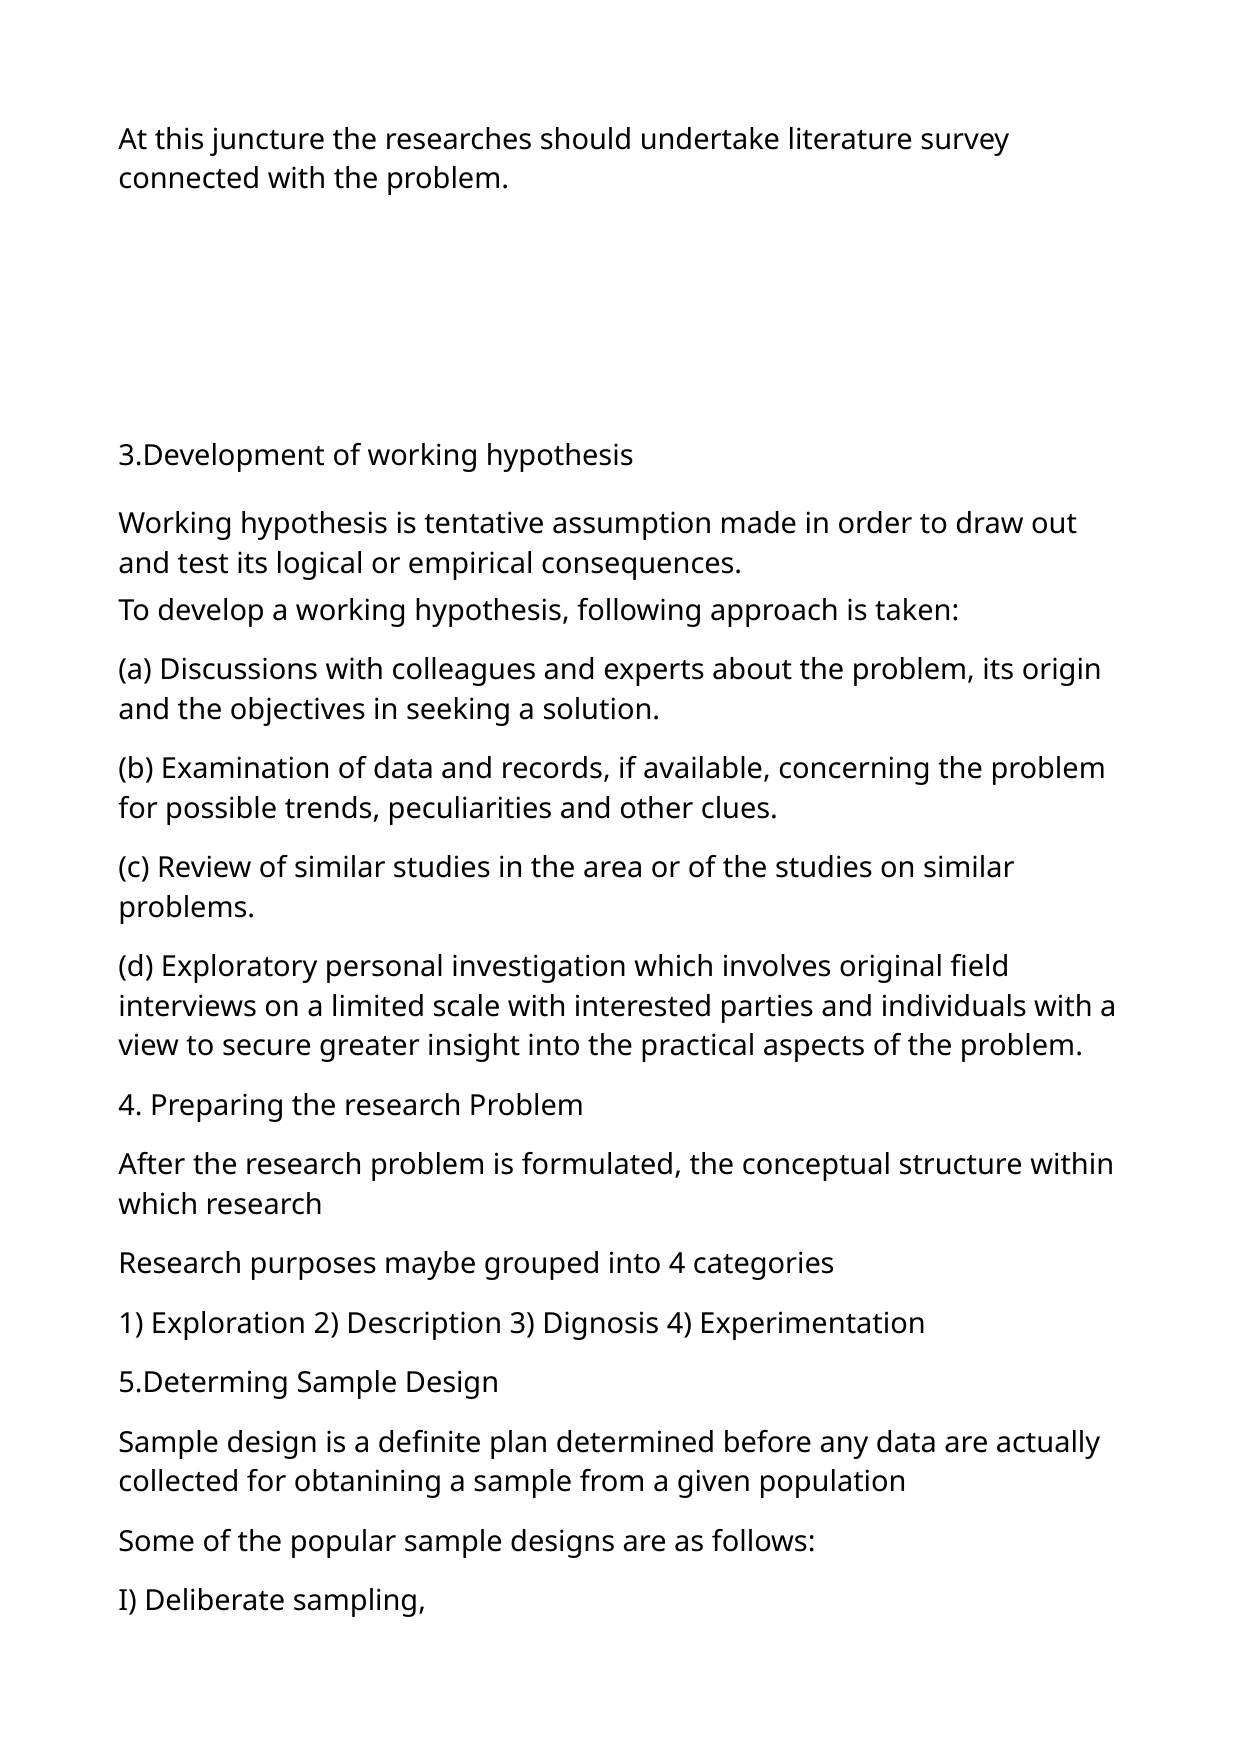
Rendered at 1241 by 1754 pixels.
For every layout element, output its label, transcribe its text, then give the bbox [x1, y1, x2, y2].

title 1) Exploration 2) Description 3) Dignosis 4) Experimentation [118, 1302, 1122, 1342]
title 5.Determing Sample Design [118, 1362, 1122, 1401]
title (d) Exploratory personal investigation which involves original field interviews on a limited scale with interested parties and individuals with a view to secure greater insight into the practical aspects of the problem. [118, 946, 1122, 1064]
title Research purposes maybe grouped into 4 categories [118, 1243, 1122, 1282]
title After the research problem is formulated, the conceptual structure within which research [118, 1144, 1122, 1223]
title (a) Discussions with colleagues and experts about the problem, its origin and the objectives in seeking a solution. [118, 649, 1122, 728]
title I) Deliberate sampling, [118, 1579, 1122, 1619]
title To develop a working hypothesis, following approach is taken: [118, 589, 1122, 629]
text At this juncture the researches should undertake literature survey connected with the problem. [118, 118, 1122, 197]
title (b) Examination of data and records, if available, concerning the problem for possible trends, peculiarities and other clues. [118, 748, 1122, 827]
title Working hypothesis is tentative assumption made in order to draw out and test its logical or empirical consequences. [118, 503, 1122, 582]
title 4. Preparing the research Problem [118, 1084, 1122, 1124]
title Some of the popular sample designs are as follows: [118, 1520, 1122, 1559]
title Sample design is a definite plan determined before any data are actually collected for obtanining a sample from a given population [118, 1421, 1122, 1500]
title (c) Review of similar studies in the area or of the studies on similar problems. [118, 847, 1122, 926]
text 3.Development of working hypothesis [118, 434, 1122, 473]
